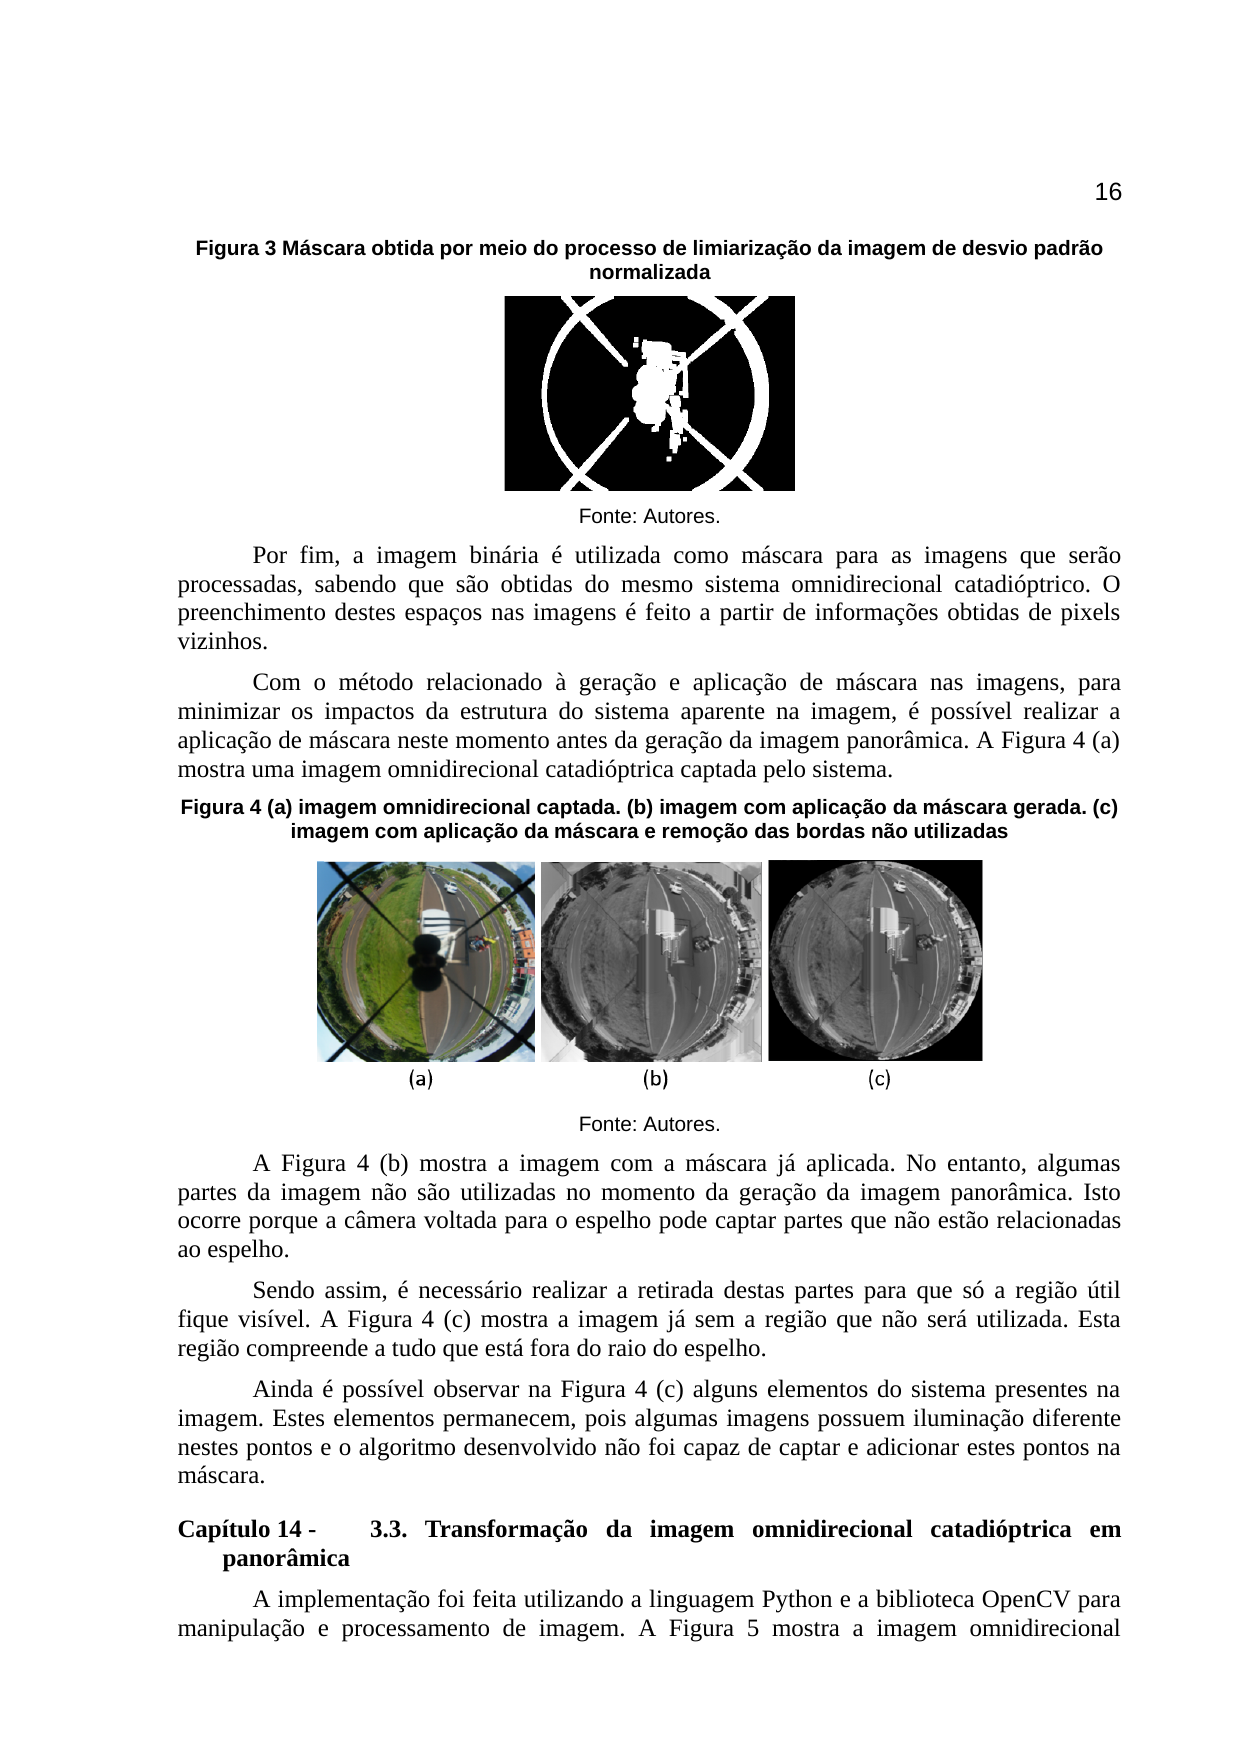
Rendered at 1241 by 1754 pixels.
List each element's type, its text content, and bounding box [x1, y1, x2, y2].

text A Figura 4 (b) mostra a imagem com a máscara já aplicada. No entanto, algumas partes da imagem não são utilizadas no momento da geração da imagem panorâmica. Isto ocorre porque a câmera voltada para o espelho pode captar partes que não estão relacionadas ao espelho. [177, 1148, 1122, 1263]
text Fonte: Autores. [177, 503, 1122, 527]
text Ainda é possível observar na Figura 4 (c) alguns elementos do sistema presentes na imagem. Estes elementos permanecem, pois algumas imagens possuem iluminação diferente nestes pontos e o algoritmo desenvolvido não foi capaz de captar e adicionar estes pontos na máscara. [177, 1374, 1122, 1489]
text A implementação foi feita utilizando a linguagem Python e a biblioteca OpenCV para manipulação e processamento de imagem. A Figura 5 mostra a imagem omnidirecional [177, 1584, 1122, 1642]
text Fonte: Autores. [177, 1112, 1122, 1136]
text Figura 3 Máscara obtida por meio do processo de limiarização da imagem de desvio padrão normalizada [177, 236, 1122, 284]
text Por fim, a imagem binária é utilizada como máscara para as imagens que serão processadas, sabendo que são obtidas do mesmo sistema omnidirecional catadióptrico. O preenchimento destes espaços nas imagens é feito a partir de informações obtidas de pixels vizinhos. [177, 540, 1122, 655]
text Com o método relacionado à geração e aplicação de máscara nas imagens, para minimizar os impactos da estrutura do sistema aparente na imagem, é possível realizar a aplicação de máscara neste momento antes da geração da imagem panorâmica. A Figura 4 (a) mostra uma imagem omnidirecional catadióptrica captada pelo sistema. [177, 667, 1122, 782]
text Figura 4 (a) imagem omnidirecional captada. (b) imagem com aplicação da máscara gerada. (c) imagem com aplicação da máscara e remoção das bordas não utilizadas [177, 795, 1122, 843]
text Sendo assim, é necessário realizar a retirada destas partes para que só a região útil fique visível. A Figura 4 (c) mostra a imagem já sem a região que não será utilizada. Esta região compreende a tudo que está fora do raio do espelho. [177, 1276, 1122, 1362]
subtitle 3.3. Transformação da imagem omnidirecional catadióptrica em panorâmica [177, 1514, 1122, 1572]
